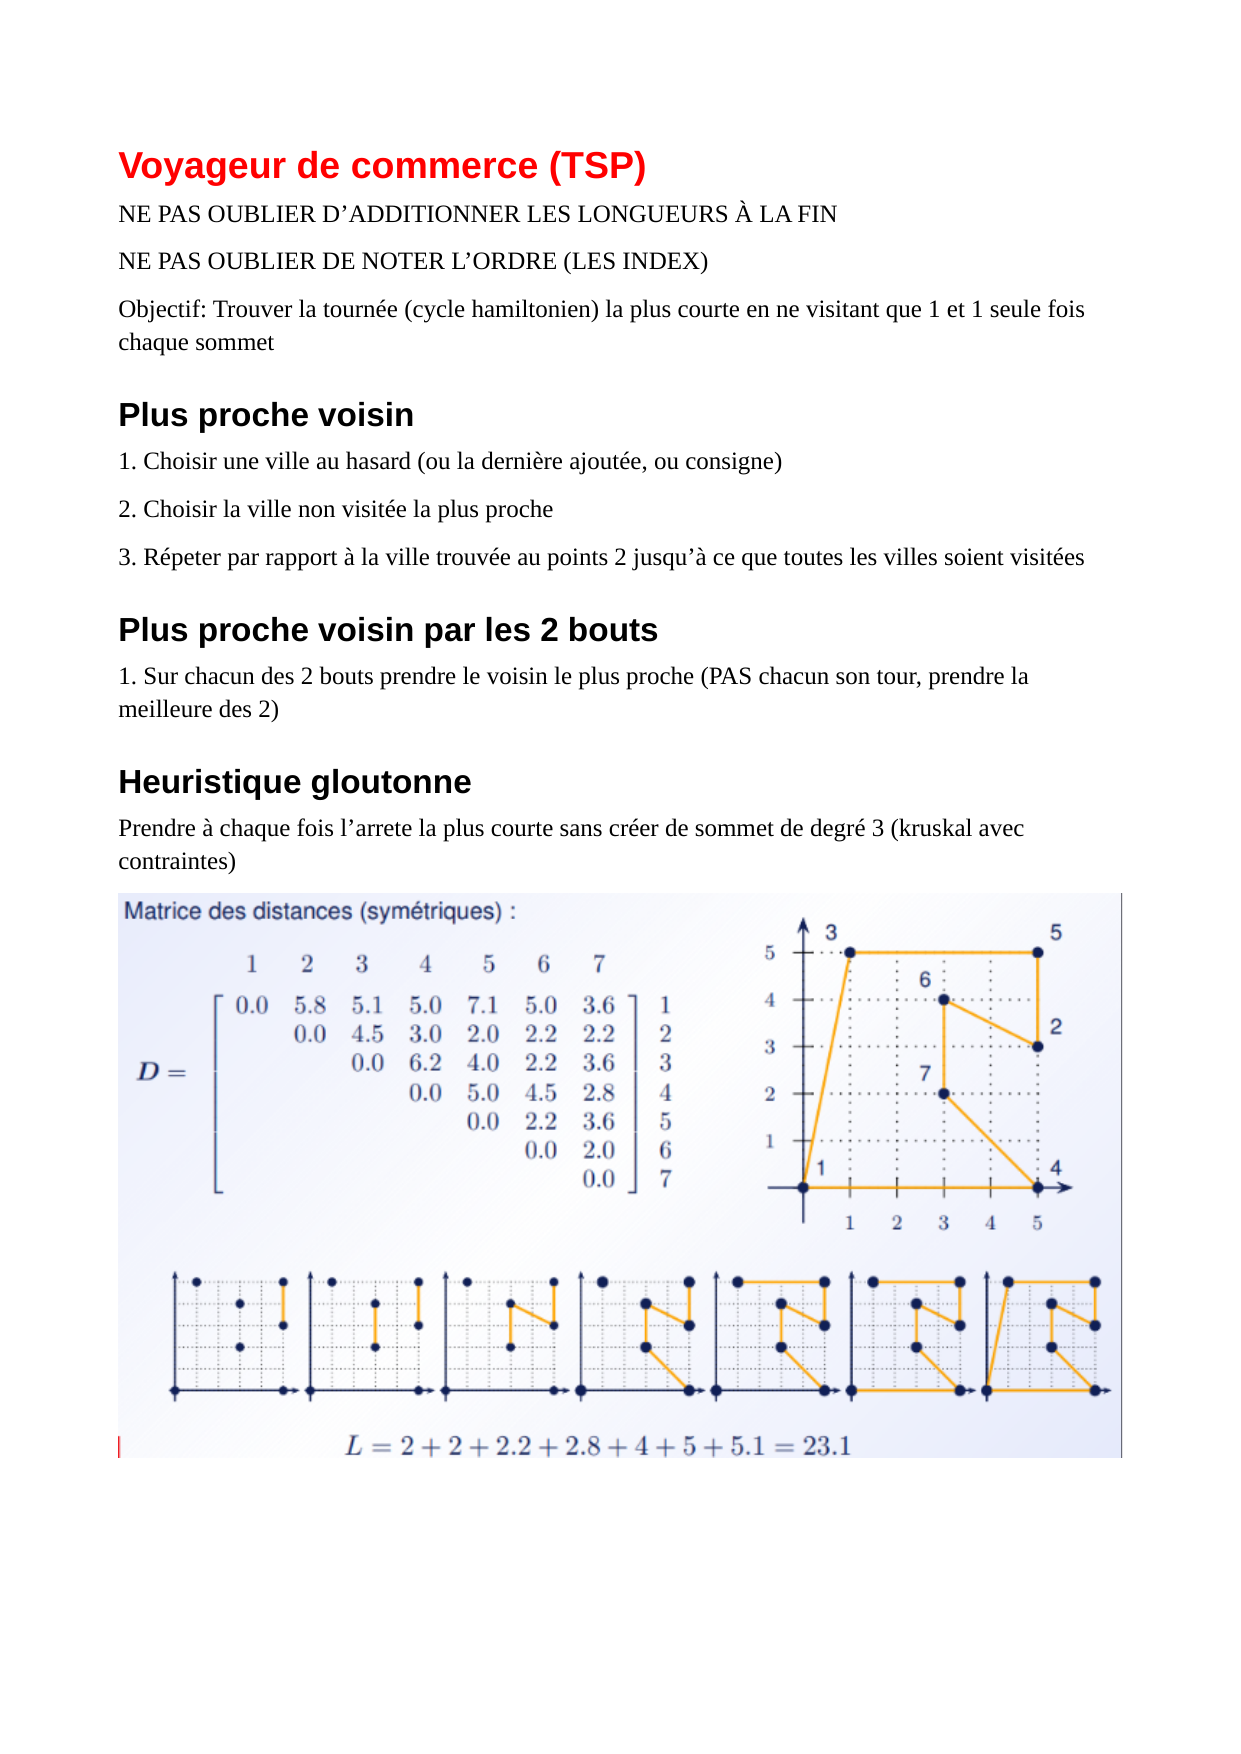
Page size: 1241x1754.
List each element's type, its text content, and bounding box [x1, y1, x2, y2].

text 2. Choisir la ville non visitée la plus proche [118, 494, 1122, 523]
picture [118, 893, 1123, 1458]
text 1. Choisir une ville au hasard (ou la dernière ajoutée, ou consigne) [118, 446, 1122, 475]
subtitle Heuristique gloutonne [118, 762, 1122, 801]
text NE PAS OUBLIER D’ADDITIONNER LES LONGUEURS À LA FIN [118, 199, 1122, 227]
subtitle Voyageur de commerce (TSP) [118, 143, 1122, 186]
text Prendre à chaque fois l’arrete la plus courte sans créer de sommet de degré 3 (kruskal avec contraintes) [118, 813, 1122, 875]
text 1. Sur chacun des 2 bouts prendre le voisin le plus proche (PAS chacun son tour, prendre la meilleure des 2) [118, 661, 1122, 723]
subtitle Plus proche voisin [118, 395, 1122, 434]
text 3. Répeter par rapport à la ville trouvée au points 2 jusqu’à ce que toutes les villes soient visitées [118, 542, 1122, 570]
subtitle Plus proche voisin par les 2 bouts [118, 610, 1122, 648]
text NE PAS OUBLIER DE NOTER L’ORDRE (LES INDEX) [118, 246, 1122, 275]
text Objectif: Trouver la tournée (cycle hamiltonien) la plus courte en ne visitant que 1 et 1 seule fois chaque sommet [118, 294, 1122, 356]
